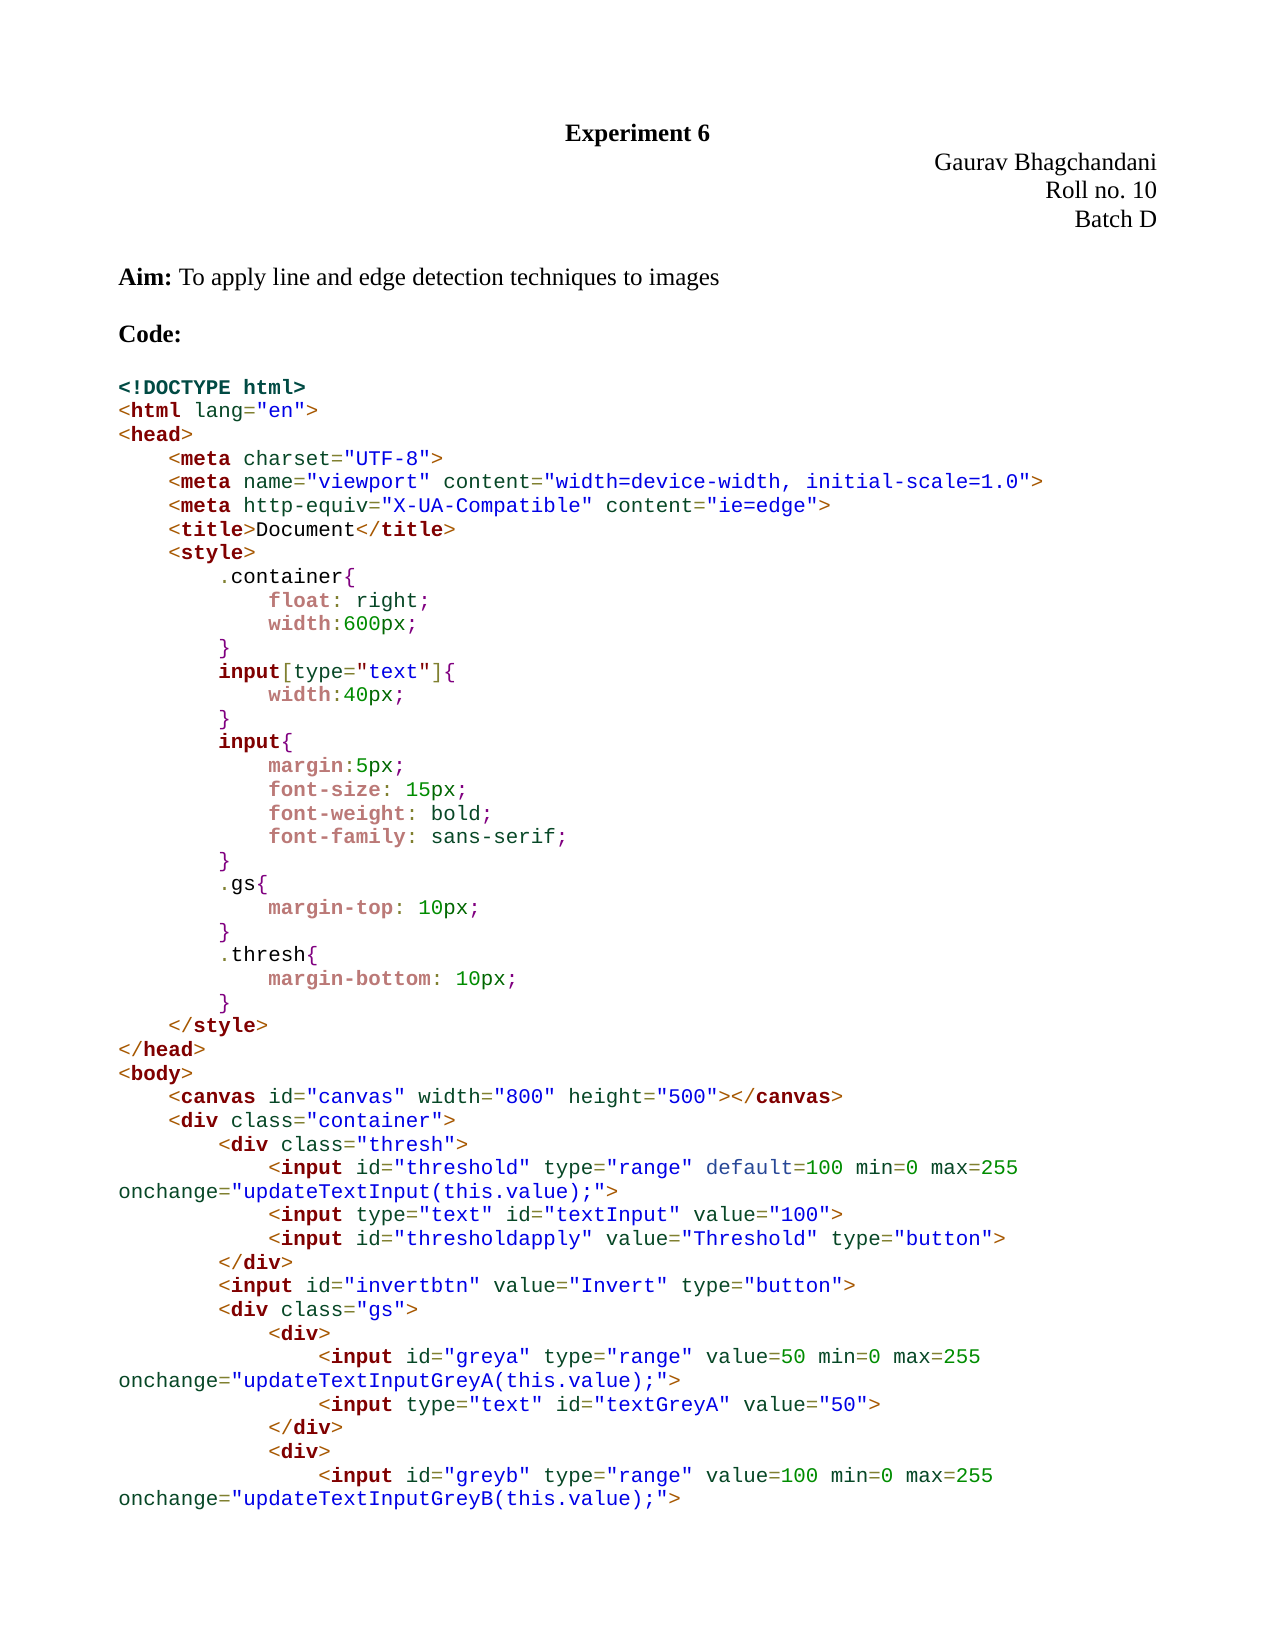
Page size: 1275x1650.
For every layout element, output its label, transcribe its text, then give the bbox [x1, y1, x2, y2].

text <input type="text" id="textInput" value="100"> [118, 1204, 1157, 1228]
text } [118, 850, 1157, 873]
text </div> [118, 1252, 1157, 1275]
text <canvas id="canvas" width="800" height="500"></canvas> [118, 1086, 1157, 1110]
text font-size: 15px; [118, 779, 1157, 802]
text <input id="greya" type="range" value=50 min=0 max=255 onchange="updateTextInputGreyA(this.value);"> [118, 1346, 1157, 1394]
text </style> [118, 1015, 1157, 1039]
text <!DOCTYPE html> [118, 377, 1157, 401]
text } [118, 708, 1157, 732]
text } [118, 992, 1157, 1015]
text <input type="text" id="textGreyA" value="50"> [118, 1394, 1157, 1417]
text Aim: To apply line and edge detection techniques to images [118, 262, 1157, 291]
text <div class="container"> [118, 1110, 1157, 1133]
text <meta http-equiv="X-UA-Compatible" content="ie=edge"> [118, 495, 1157, 519]
text <meta name="viewport" content="width=device-width, initial-scale=1.0"> [118, 471, 1157, 495]
text </div> [118, 1417, 1157, 1441]
text <title>Document</title> [118, 519, 1157, 542]
text font-family: sans-serif; [118, 826, 1157, 850]
text margin-top: 10px; [118, 897, 1157, 921]
text <input id="thresholdapply" value="Threshold" type="button"> [118, 1228, 1157, 1252]
text font-weight: bold; [118, 802, 1157, 826]
text .gs{ [118, 873, 1157, 897]
text .container{ [118, 566, 1157, 590]
text <div class="gs"> [118, 1299, 1157, 1323]
text <html lang="en"> [118, 401, 1157, 424]
text <style> [118, 542, 1157, 566]
text <body> [118, 1063, 1157, 1086]
text <input id="invertbtn" value="Invert" type="button"> [118, 1275, 1157, 1299]
text .thresh{ [118, 944, 1157, 968]
text width:600px; [118, 613, 1157, 637]
text Batch D [118, 204, 1157, 233]
text <input id="threshold" type="range" default=100 min=0 max=255 onchange="updateTextInput(this.value);"> [118, 1157, 1157, 1204]
text float: right; [118, 590, 1157, 613]
text <div class="thresh"> [118, 1133, 1157, 1157]
text <meta charset="UTF-8"> [118, 448, 1157, 471]
text margin-bottom: 10px; [118, 968, 1157, 992]
text <input id="greyb" type="range" value=100 min=0 max=255 onchange="updateTextInputGreyB(this.value);"> [118, 1464, 1157, 1512]
text <div> [118, 1323, 1157, 1346]
text } [118, 637, 1157, 661]
text <head> [118, 424, 1157, 448]
text Experiment 6 [118, 118, 1157, 147]
text Roll no. 10 [118, 176, 1157, 204]
text </head> [118, 1039, 1157, 1063]
text Gaurav Bhagchandani [118, 147, 1157, 176]
text input[type="text"]{ [118, 661, 1157, 684]
text Code: [118, 319, 1157, 348]
text input{ [118, 732, 1157, 755]
text margin:5px; [118, 755, 1157, 779]
text <div> [118, 1441, 1157, 1464]
text width:40px; [118, 684, 1157, 708]
text } [118, 921, 1157, 944]
